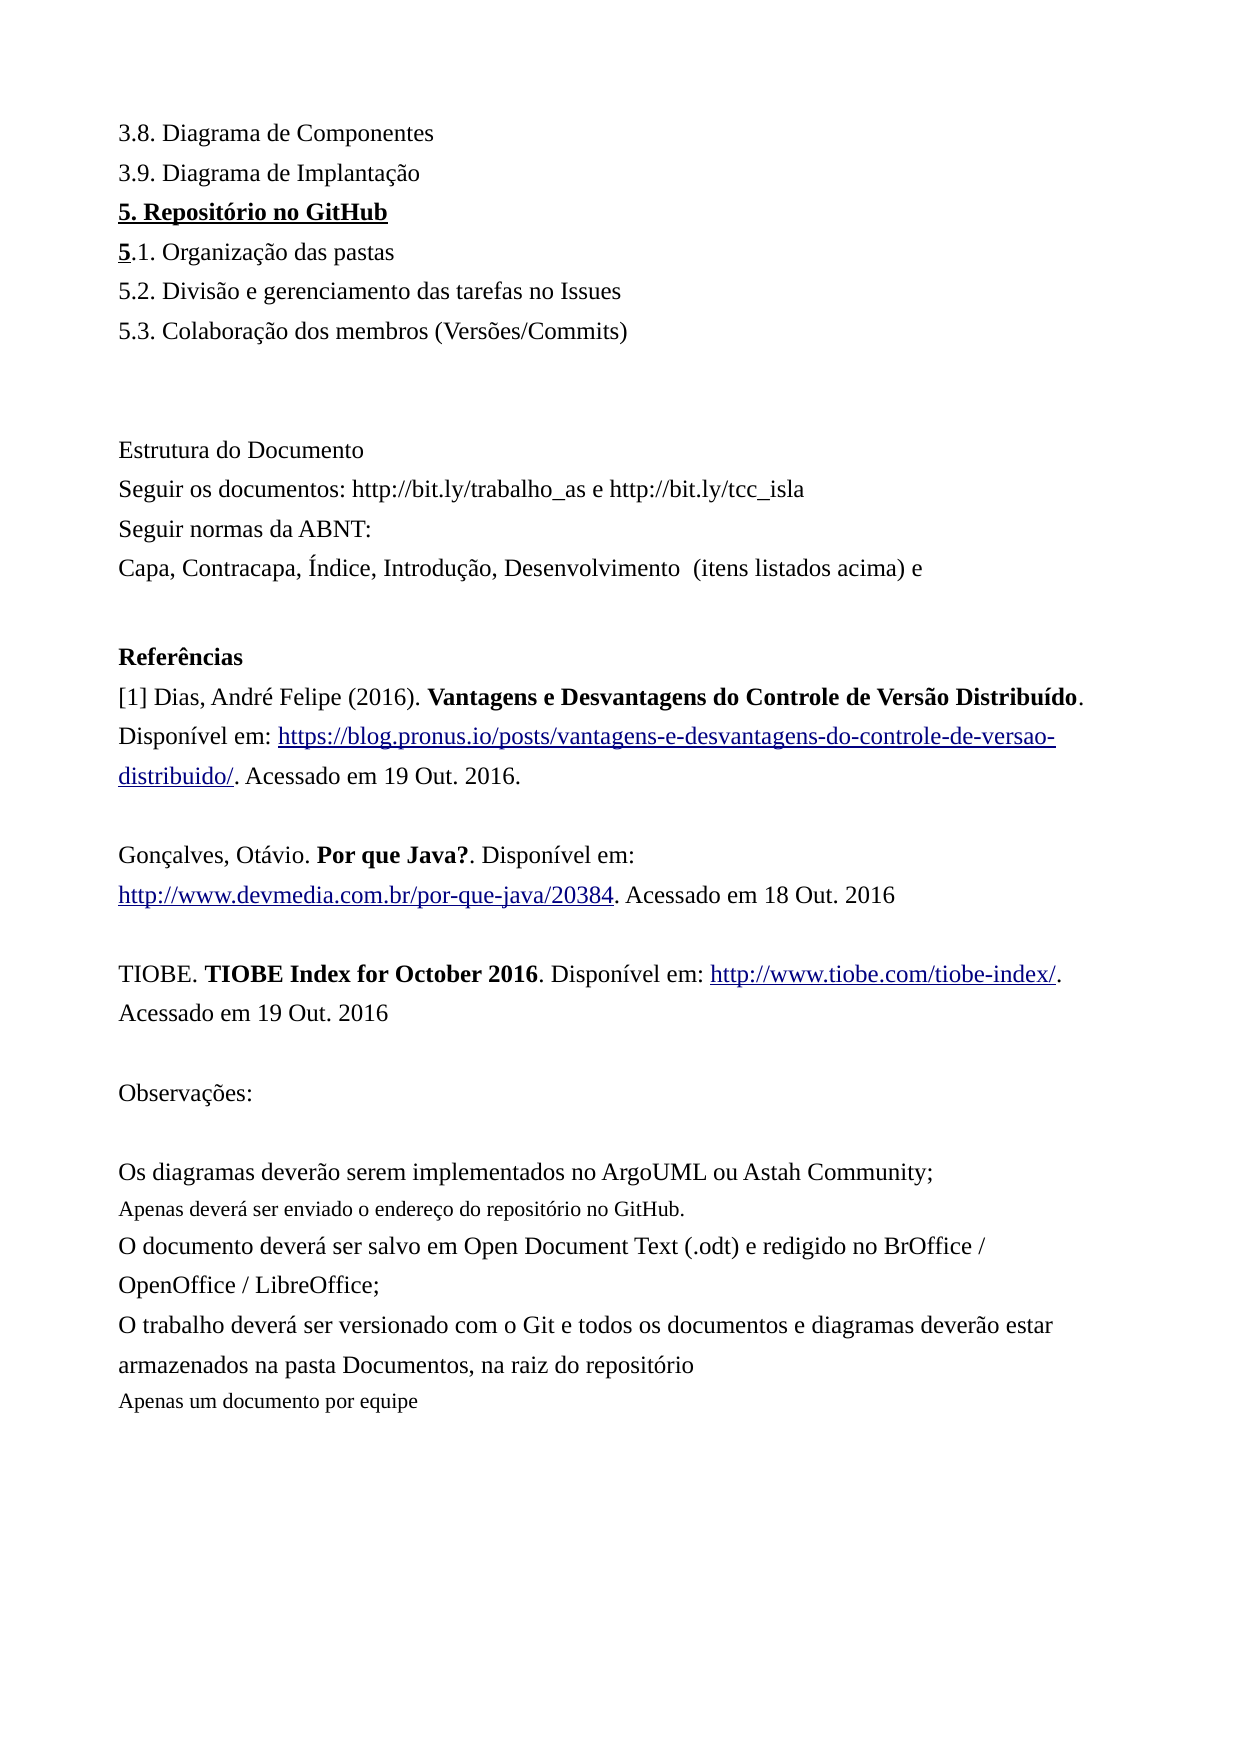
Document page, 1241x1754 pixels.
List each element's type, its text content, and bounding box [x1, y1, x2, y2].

text Apenas deverá ser enviado o endereço do repositório no GitHub. [118, 1196, 1122, 1222]
text Referências [1] Dias, André Felipe (2016). Vantagens e Desvantagens do Controle de Versão Distribuído. Disponível em: https://blog.pronus.io/posts/vantagens-e-desvantagens-do-controle-de-versao-distribuido/. Acessado em 19 Out. 2016. [118, 642, 1122, 790]
text Gonçalves, Otávio. Por que Java?. Disponível em: http://www.devmedia.com.br/por-que-java/20384. Acessado em 18 Out. 2016 [118, 840, 1122, 908]
text TIOBE. TIOBE Index for October 2016. Disponível em: http://www.tiobe.com/tiobe-index/. Acessado em 19 Out. 2016 [118, 959, 1122, 1027]
text 5. Repositório no GitHub 5.1. Organização das pastas 5.2. Divisão e gerenciamento das tarefas no Issues 5.3. Colaboração dos membros (Versões/Commits) Estrutura do Documento [118, 197, 1122, 463]
text Observações: Os diagramas deverão serem implementados no ArgoUML ou Astah Community; [118, 1078, 1122, 1186]
text O documento deverá ser salvo em Open Document Text (.odt) e redigido no BrOffice / OpenOffice / LibreOffice; O trabalho deverá ser versionado com o Git e todos os documentos e diagramas deverão estar armazenados na pasta Documentos, na raiz do repositório Apenas um documento por equipe [118, 1231, 1122, 1413]
text 3.8. Diagrama de Componentes 3.9. Diagrama de Implantação [118, 118, 1122, 186]
text Seguir os documentos: http://bit.ly/trabalho_as e http://bit.ly/tcc_isla Seguir normas da ABNT: Capa, Contracapa, Índice, Introdução, Desenvolvimento (itens listados acima) e [118, 474, 1122, 582]
